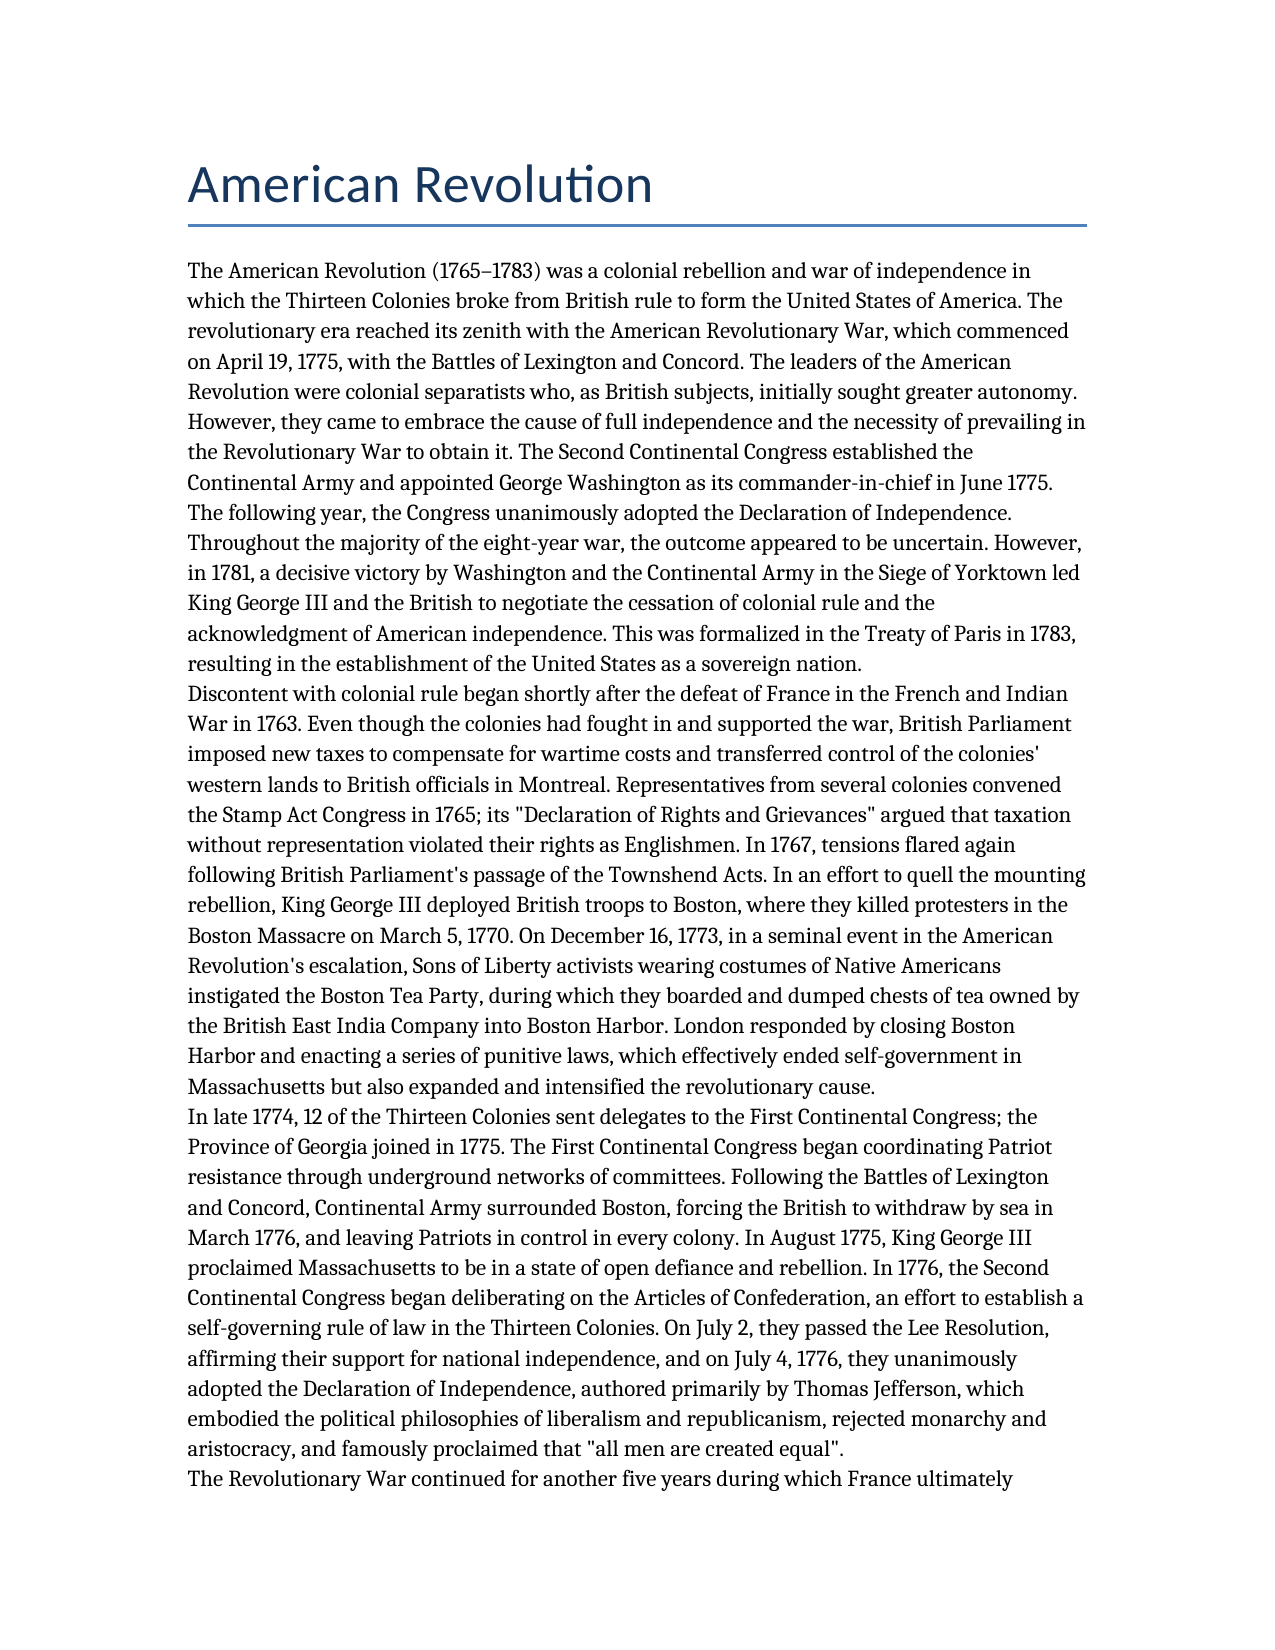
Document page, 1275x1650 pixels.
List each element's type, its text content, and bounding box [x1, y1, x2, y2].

title American Revolution [187, 150, 1087, 227]
text The American Revolution (1765–1783) was a colonial rebellion and war of independence in which the Thirteen Colonies broke from British rule to form the United States of America. The revolutionary era reached its zenith with the American Revolutionary War, which commenced on April 19, 1775, with the Battles of Lexington and Concord. The leaders of the American Revolution were colonial separatists who, as British subjects, initially sought greater autonomy. However, they came to embrace the cause of full independence and the necessity of prevailing in the Revolutionary War to obtain it. The Second Continental Congress established the Continental Army and appointed George Washington as its commander-in-chief in June 1775. The following year, the Congress unanimously adopted the Declaration of Independence. Throughout the majority of the eight-year war, the outcome appeared to be uncertain. However, in 1781, a decisive victory by Washington and the Continental Army in the Siege of Yorktown led King George III and the British to negotiate the cessation of colonial rule and the acknowledgment of American independence. This was formalized in the Treaty of Paris in 1783, resulting in the establishment of the United States as a sovereign nation. Discontent with colonial rule began shortly after the defeat of France in the French and Indian War in 1763. Even though the colonies had fought in and supported the war, British Parliament imposed new taxes to compensate for wartime costs and transferred control of the colonies' western lands to British officials in Montreal. Representatives from several colonies convened the Stamp Act Congress in 1765; its "Declaration of Rights and Grievances" argued that taxation without representation violated their rights as Englishmen. In 1767, tensions flared again following British Parliament's passage of the Townshend Acts. In an effort to quell the mounting rebellion, King George III deployed British troops to Boston, where they killed protesters in the Boston Massacre on March 5, 1770. On December 16, 1773, in a seminal event in the American Revolution's escalation, Sons of Liberty activists wearing costumes of Native Americans instigated the Boston Tea Party, during which they boarded and dumped chests of tea owned by the British East India Company into Boston Harbor. London responded by closing Boston Harbor and enacting a series of punitive laws, which effectively ended self-government in Massachusetts but also expanded and intensified the revolutionary cause. In late 1774, 12 of the Thirteen Colonies sent delegates to the First Continental Congress; the Province of Georgia joined in 1775. The First Continental Congress began coordinating Patriot resistance through underground networks of committees. Following the Battles of Lexington and Concord, Continental Army surrounded Boston, forcing the British to withdraw by sea in March 1776, and leaving Patriots in control in every colony. In August 1775, King George III proclaimed Massachusetts to be in a state of open defiance and rebellion. In 1776, the Second Continental Congress began deliberating on the Articles of Confederation, an effort to establish a self-governing rule of law in the Thirteen Colonies. On July 2, they passed the Lee Resolution, affirming their support for national independence, and on July 4, 1776, they unanimously adopted the Declaration of Independence, authored primarily by Thomas Jefferson, which embodied the political philosophies of liberalism and republicanism, rejected monarchy and aristocracy, and famously proclaimed that "all men are created equal". The Revolutionary War continued for another five years during which France ultimately [187, 258, 1087, 1492]
